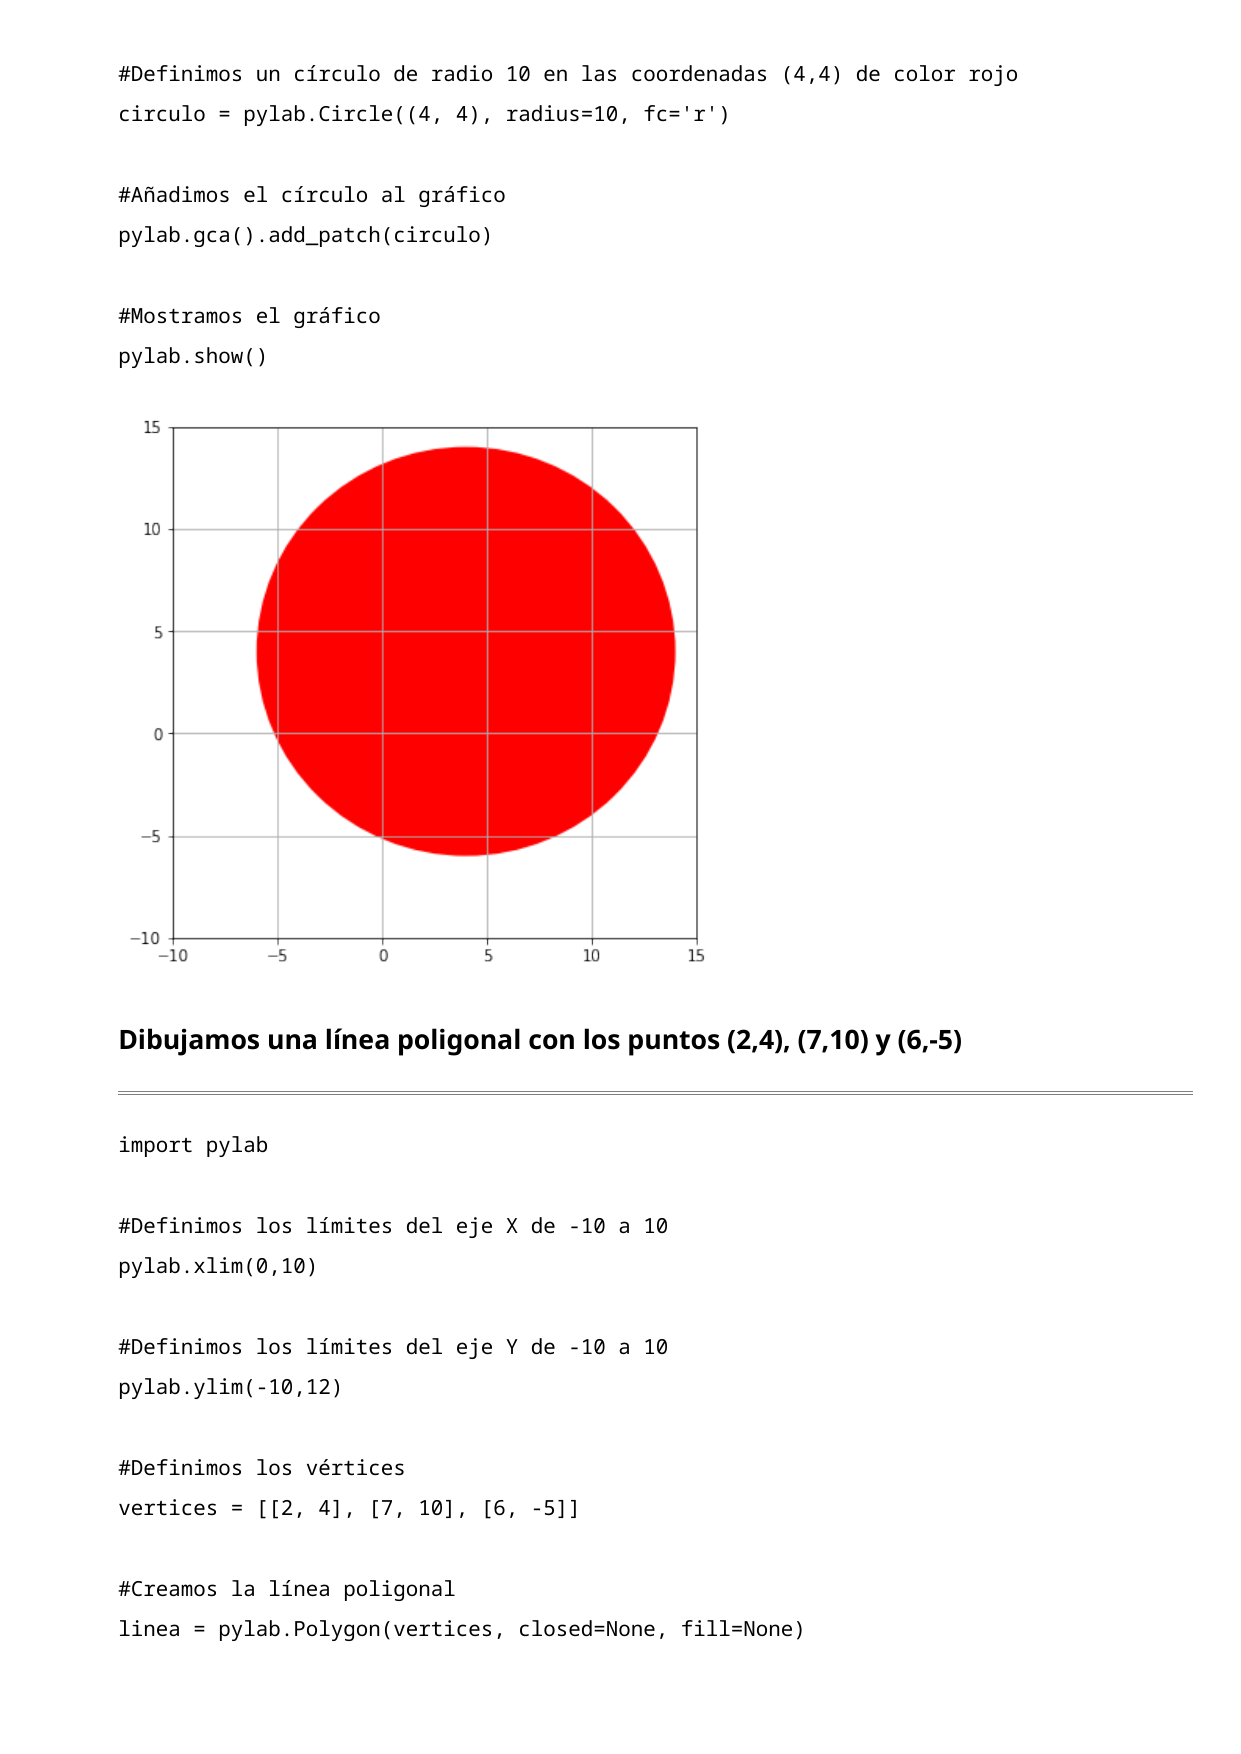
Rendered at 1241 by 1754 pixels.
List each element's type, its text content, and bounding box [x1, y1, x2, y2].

picture [118, 411, 717, 976]
text pylab.show() [118, 341, 1193, 370]
text circulo = pylab.Circle((4, 4), radius=10, fc='r') [118, 99, 1193, 128]
text #Creamos la línea poligonal [118, 1574, 1193, 1602]
text import pylab [118, 1130, 1193, 1159]
subtitle Dibujamos una línea poligonal con los puntos (2,4), (7,10) y (6,-5) [118, 1021, 1193, 1057]
text pylab.xlim(0,10) [118, 1251, 1193, 1280]
text linea = pylab.Polygon(vertices, closed=None, fill=None) [118, 1614, 1193, 1643]
text #Definimos los límites del eje X de -10 a 10 [118, 1211, 1193, 1239]
text #Mostramos el gráfico [118, 301, 1193, 329]
text pylab.ylim(-10,12) [118, 1372, 1193, 1401]
text #Definimos los límites del eje Y de -10 a 10 [118, 1332, 1193, 1360]
text #Definimos un círculo de radio 10 en las coordenadas (4,4) de color rojo [118, 59, 1193, 87]
text vertices = [[2, 4], [7, 10], [6, -5]] [118, 1493, 1193, 1522]
text pylab.gca().add_patch(circulo) [118, 220, 1193, 249]
text #Añadimos el círculo al gráfico [118, 180, 1193, 208]
text #Definimos los vértices [118, 1453, 1193, 1481]
